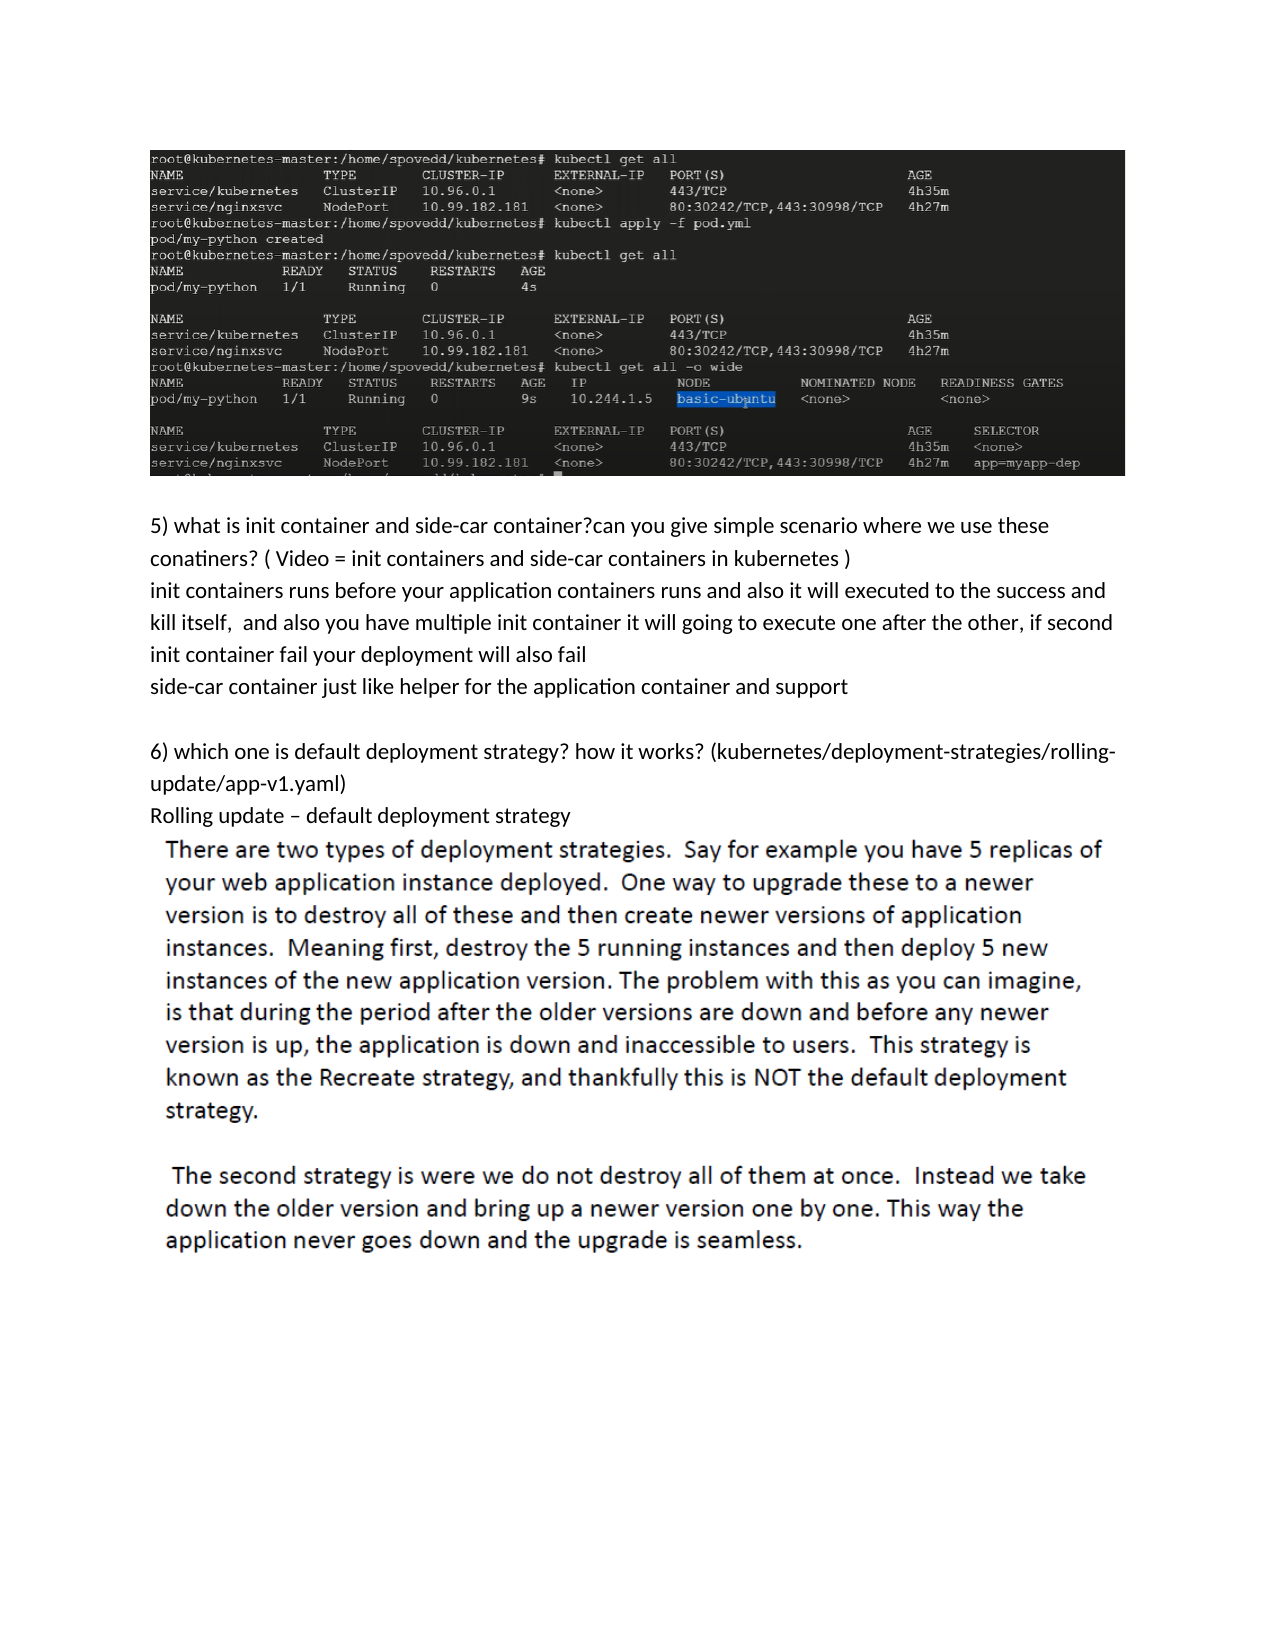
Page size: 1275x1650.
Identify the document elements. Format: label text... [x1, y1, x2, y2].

text side-car container just like helper for the application container and support [150, 672, 1125, 701]
text 5) what is init container and side-car container?can you give simple scenario where we use these conatiners? ( Video = init containers and side-car containers in kubernetes ) [150, 512, 1125, 572]
text init containers runs before your application containers runs and also it will executed to the success and kill itself, and also you have multiple init container it will going to execute one after the other, if second init container fail your deployment will also fail [150, 576, 1125, 668]
text 6) which one is default deployment strategy? how it works? (kubernetes/deployment-strategies/rolling-update/app-v1.yaml) [150, 737, 1125, 797]
text Rolling update – default deployment strategy [150, 801, 1125, 833]
